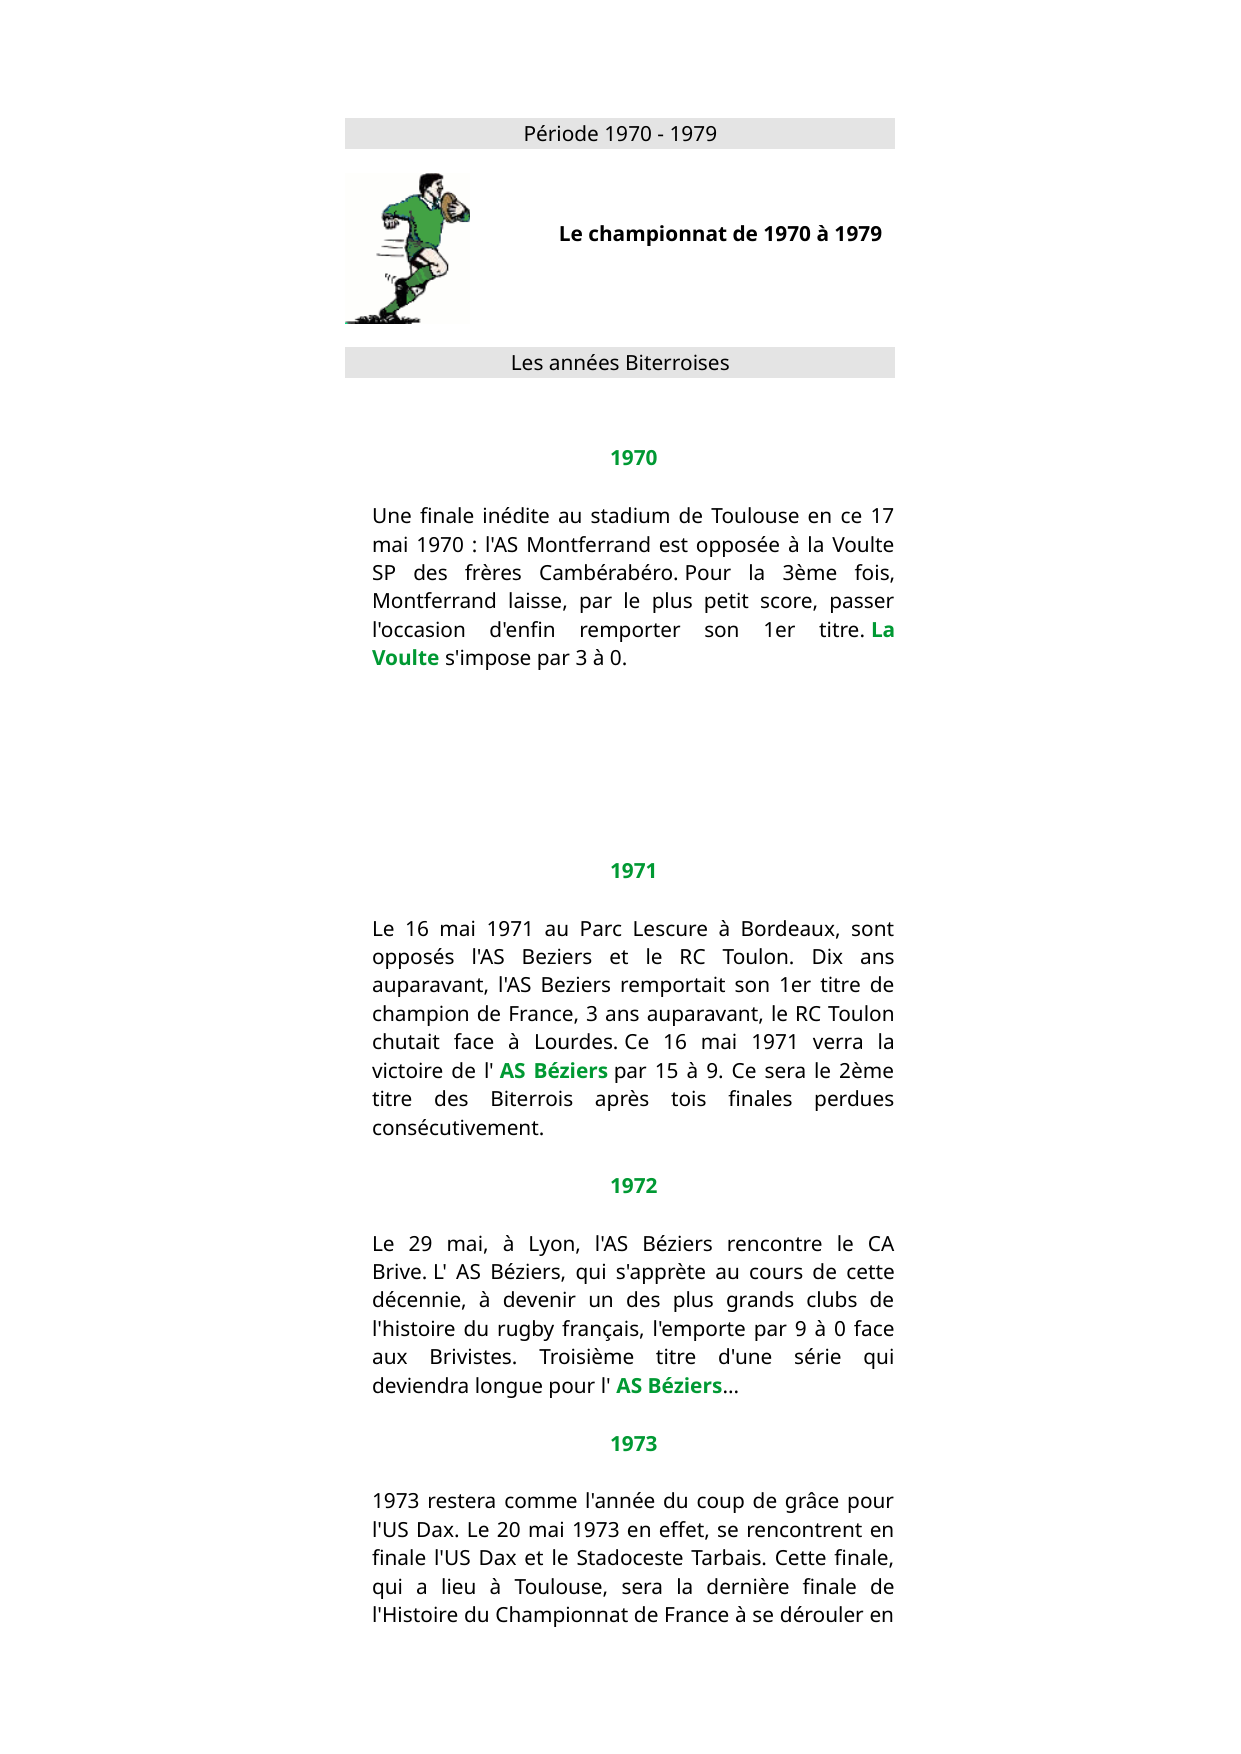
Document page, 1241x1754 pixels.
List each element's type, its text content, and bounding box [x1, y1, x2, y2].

table_cell [345, 378, 372, 1636]
table_header Les années Biterroises [345, 347, 895, 378]
table_header Période 1970 - 1979 [345, 118, 895, 149]
table_cell 1970 Une finale inédite au stadium de Toulouse en ce 17 mai 1970 : l'AS Montferrand est opposée à la Voulte SP des frères Cambérabéro. Pour la 3ème fois, Montferrand laisse, par le plus petit score, passer l'occasion d'enfin remporter son 1er titre. La Voulte s'impose par 3 à 0. 1971 Le 16 mai 1971 au Parc Lescure à Bordeaux, sont opposés l'AS Beziers et le RC Toulon. Dix ans auparavant, l'AS Beziers remportait son 1er titre de champion de France, 3 ans auparavant, le RC Toulon chutait face à Lourdes. Ce 16 mai 1971 verra la victoire de l' AS Béziers par 15 à 9. Ce sera le 2ème titre des Biterrois après tois finales perdues consécutivement. 1972 Le 29 mai, à Lyon, l'AS Béziers rencontre le CA Brive. L' AS Béziers, qui s'apprète au cours de cette décennie, à devenir un des plus grands clubs de l'histoire du rugby français, l'emporte par 9 à 0 face aux Brivistes. Troisième titre d'une série qui deviendra longue pour l' AS Béziers... 1973 1973 restera comme l'année du coup de grâce pour l'US Dax. Le 20 mai 1973 en effet, se rencontrent en finale l'US Dax et le Stadoceste Tarbais. Cette finale, qui a lieu à Toulouse, sera la dernière finale de l'Histoire du Championnat de France à se dérouler en [372, 378, 895, 1636]
table_cell [345, 149, 546, 347]
picture [345, 173, 470, 324]
table_cell Le championnat de 1970 à 1979 [546, 149, 895, 347]
